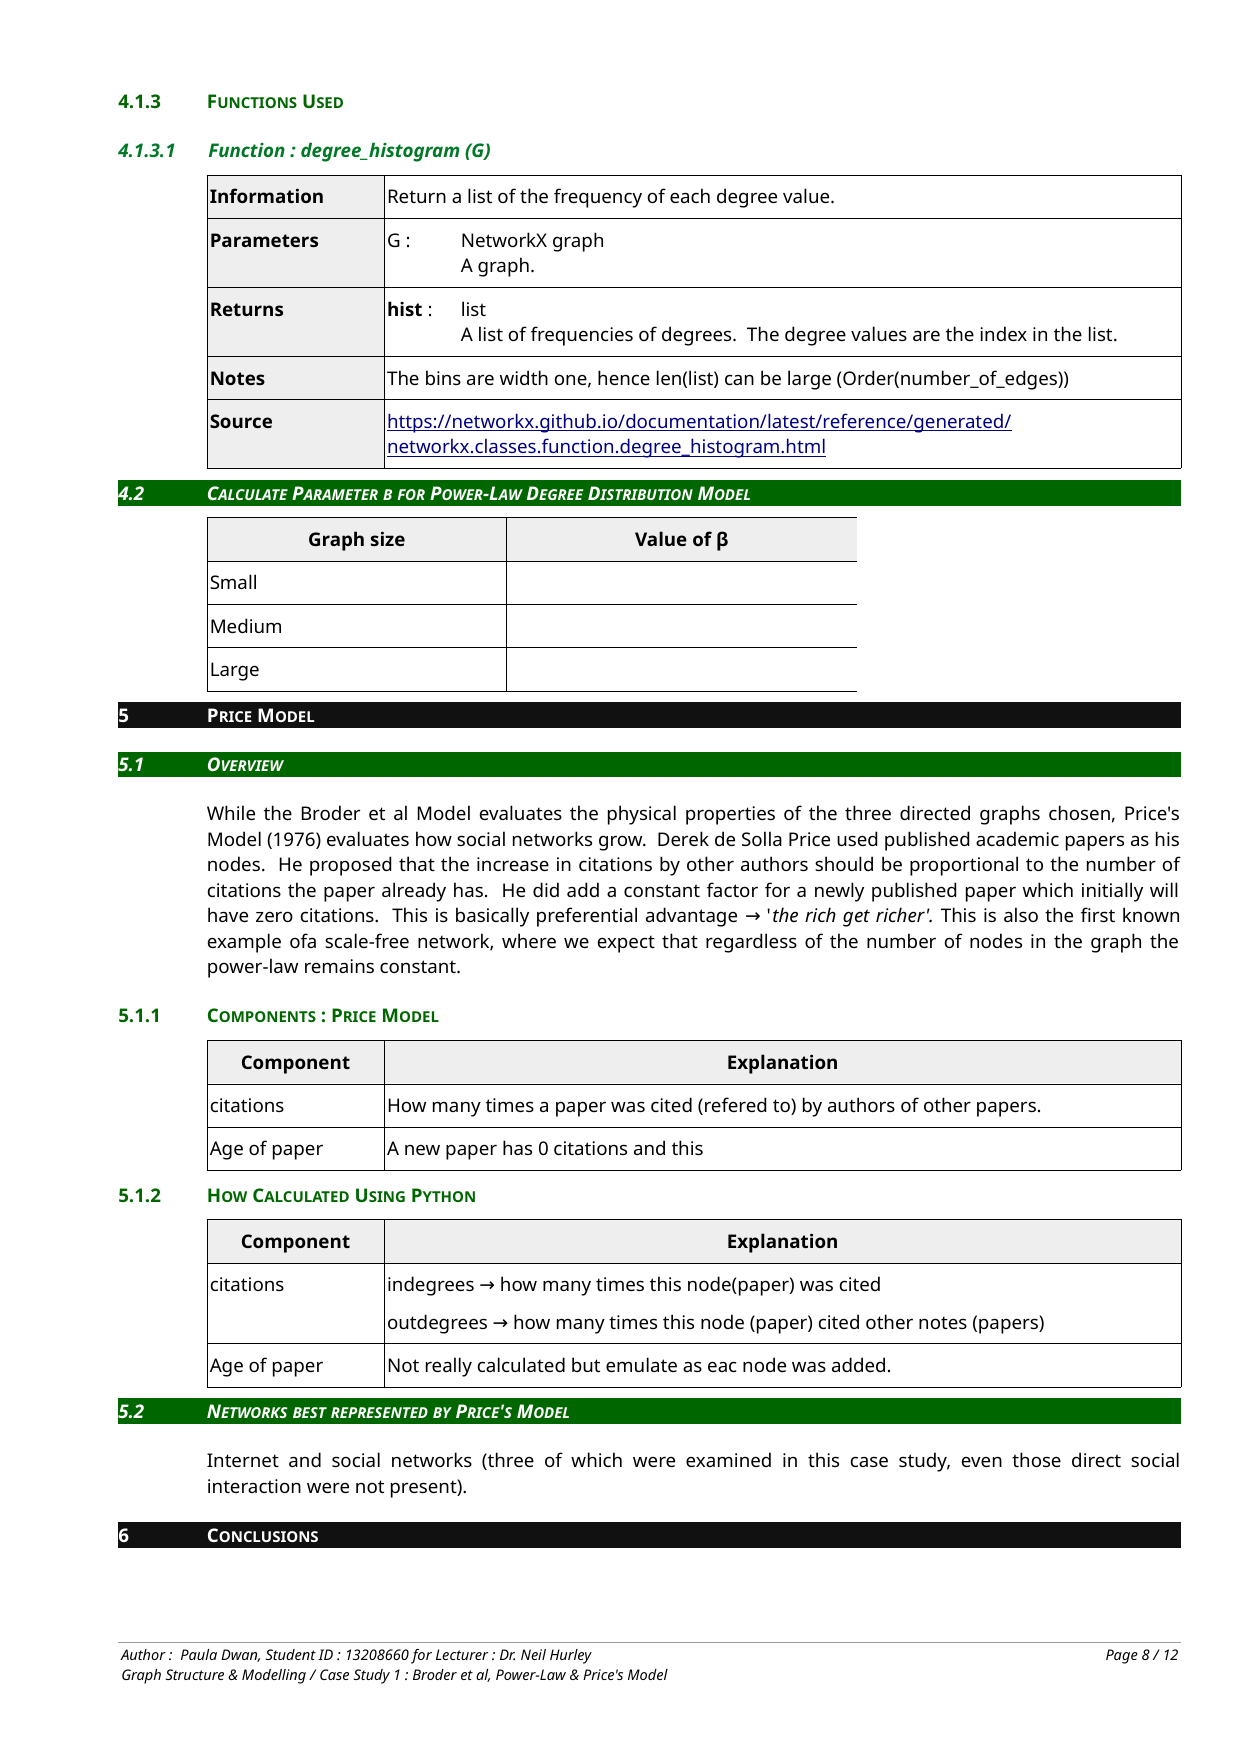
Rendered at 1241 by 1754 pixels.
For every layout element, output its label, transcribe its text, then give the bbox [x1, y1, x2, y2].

table_cell Source [208, 400, 384, 468]
table_header Component [208, 1220, 384, 1263]
table_header Graph size [208, 518, 506, 561]
table_header Information [208, 176, 384, 218]
subtitle Components : Price Model [118, 1003, 1181, 1028]
subtitle Functions Used [118, 88, 1181, 114]
table_cell [507, 562, 857, 604]
table_cell Not really calculated but emulate as eac node was added. [385, 1344, 1181, 1387]
table_cell Medium [208, 605, 506, 647]
table_cell The bins are width one, hence len(list) can be large (Order(number_of_edges)) [385, 357, 1181, 399]
subtitle Networks best represented by Price's Model [118, 1398, 1181, 1424]
subtitle How Calculated Using Python [118, 1182, 1181, 1207]
subtitle Price Model [118, 702, 1181, 728]
table_cell indegrees → how many times this node(paper) was cited outdegrees → how many times this node (paper) cited other notes (papers) [385, 1264, 1181, 1343]
text Internet and social networks (three of which were examined in this case study, even those direct social interaction were not present). [207, 1448, 1181, 1499]
subtitle Conclusions [118, 1522, 1181, 1548]
table_cell hist : list A list of frequencies of degrees. The degree values are the index in the list. [385, 288, 1181, 356]
table_cell Parameters [208, 219, 384, 287]
table_header Component [208, 1041, 384, 1083]
text While the Broder et al Model evaluates the physical properties of the three directed graphs chosen, Price's Model (1976) evaluates how social networks grow. Derek de Solla Price used published academic papers as his nodes. He proposed that the increase in citations by other authors should be proportional to the number of citations the paper already has. He did add a constant factor for a newly published paper which initially will have zero citations. This is basically preferential advantage → 'the rich get richer'. This is also the first known example ofa scale-free network, where we expect that regardless of the number of nodes in the graph the power‑law remains constant. [207, 801, 1181, 979]
table_header Explanation [385, 1041, 1181, 1083]
table_cell citations [208, 1085, 384, 1127]
table_cell G : NetworkX graph A graph. [385, 219, 1181, 287]
table_header Explanation [385, 1220, 1181, 1263]
table_header Return a list of the frequency of each degree value. [385, 176, 1181, 218]
table_cell A new paper has 0 citations and this [385, 1128, 1181, 1170]
table_cell Returns [208, 288, 384, 356]
subtitle Function : degree_histogram (G) [118, 138, 1181, 163]
table_cell Age of paper [208, 1344, 384, 1387]
subtitle Calculate Parameter β for Power-Law Degree Distribution Model [118, 480, 1181, 506]
table_cell [507, 605, 857, 647]
table_cell How many times a paper was cited (refered to) by authors of other papers. [385, 1085, 1181, 1127]
table_header Value of β [507, 518, 857, 561]
table_cell Age of paper [208, 1128, 384, 1170]
table_cell https://networkx.github.io/documentation/latest/reference/generated/networkx.classes.function.degree_histogram.html [385, 400, 1181, 468]
table_cell Large [208, 648, 506, 691]
table_cell citations [208, 1264, 384, 1343]
table_cell [507, 648, 857, 691]
table_cell Small [208, 562, 506, 604]
table_cell Notes [208, 357, 384, 399]
subtitle Overview [118, 752, 1181, 777]
